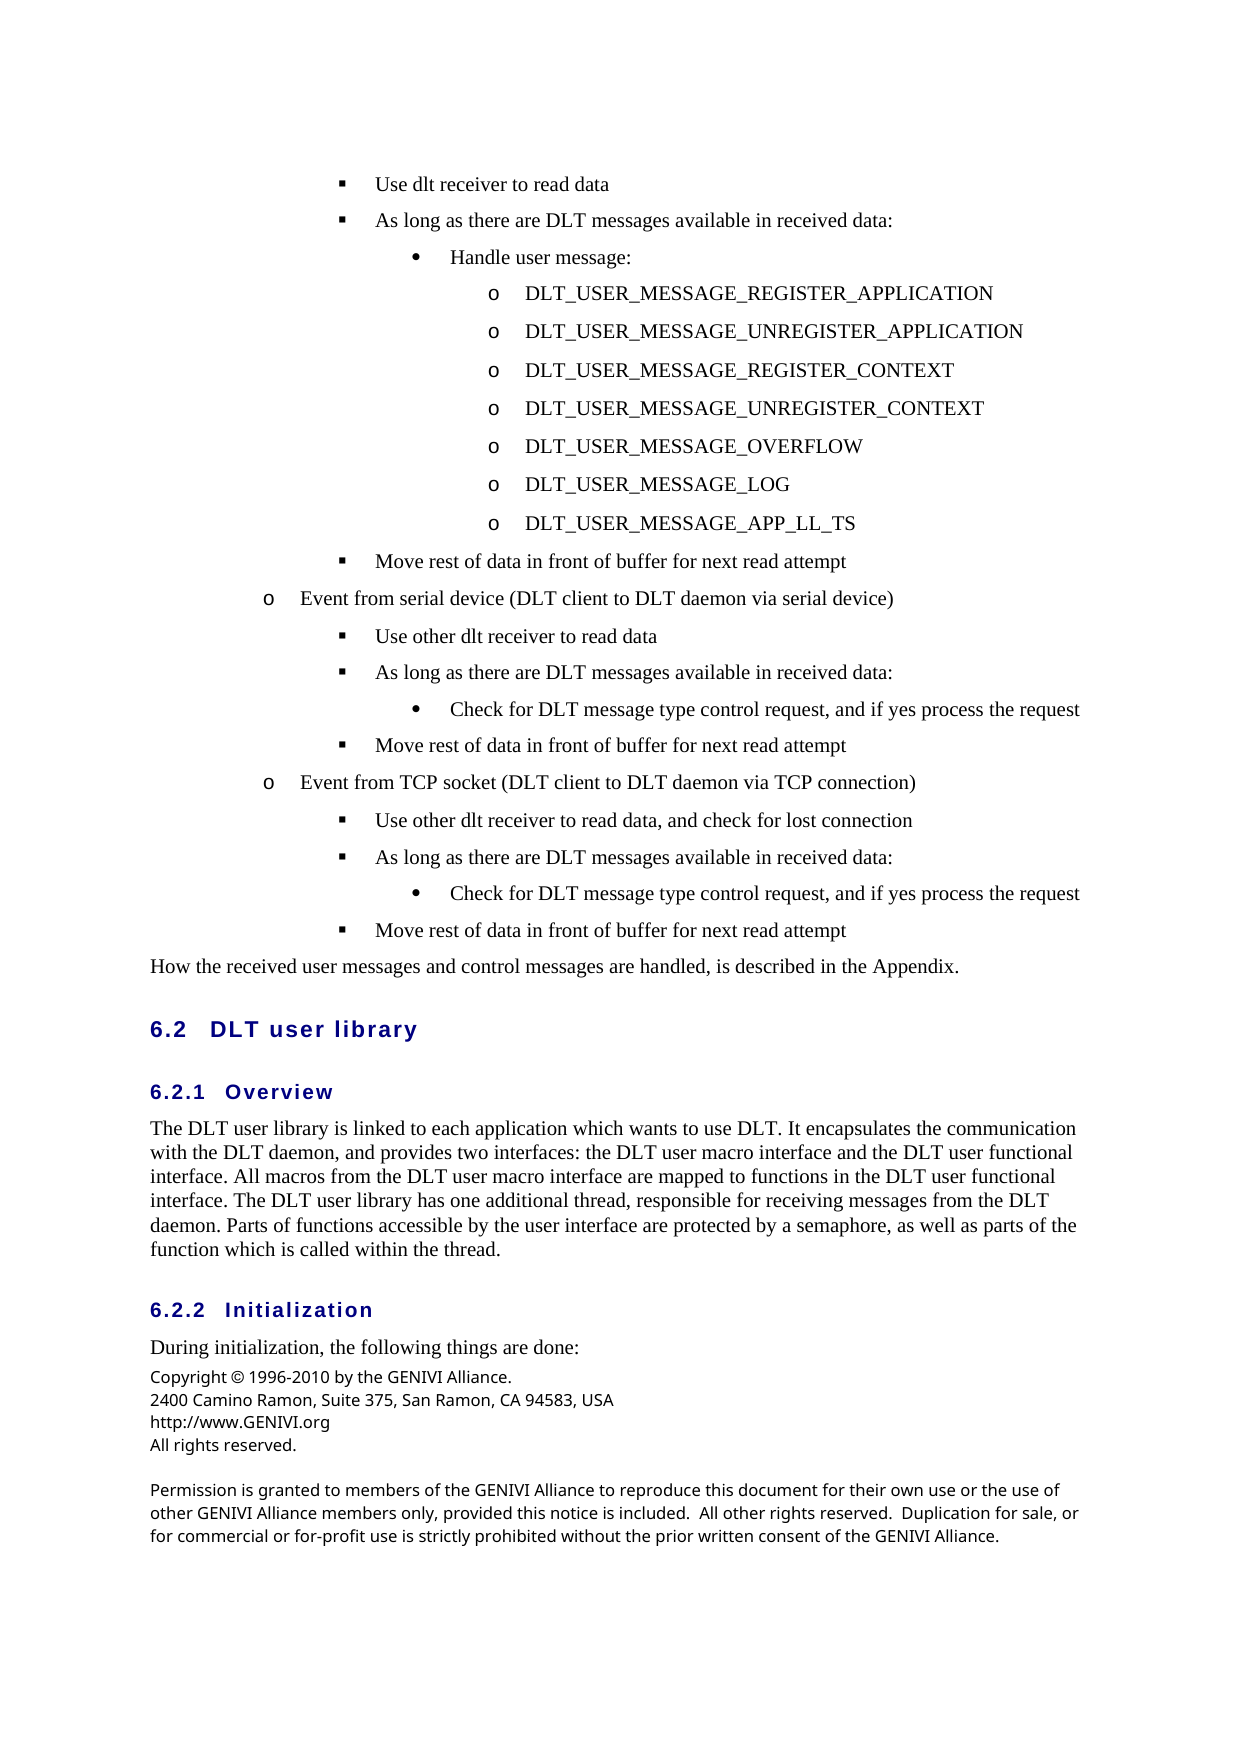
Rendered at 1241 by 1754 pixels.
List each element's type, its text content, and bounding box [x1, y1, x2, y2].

list As long as there are DLT messages available in received data: [337, 208, 1092, 232]
text During initialization, the following things are done: [150, 1334, 1092, 1359]
list DLT_USER_MESSAGE_LOG [487, 472, 1092, 498]
list DLT_USER_MESSAGE_UNREGISTER_CONTEXT [487, 396, 1092, 422]
list DLT_USER_MESSAGE_APP_LL_TS [487, 511, 1092, 536]
subtitle Initialization [150, 1298, 1092, 1322]
list DLT_USER_MESSAGE_REGISTER_CONTEXT [487, 358, 1092, 383]
text The DLT user library is linked to each application which wants to use DLT. It encapsulates the communication with the DLT daemon, and provides two interfaces: the DLT user macro interface and the DLT user functional interface. All macros from the DLT user macro interface are mapped to functions in the DLT user functional interface. The DLT user library has one additional thread, responsible for receiving messages from the DLT daemon. Parts of functions accessible by the user interface are protected by a semaphore, as well as parts of the function which is called within the thread. [150, 1116, 1092, 1261]
list Event from serial device (DLT client to DLT daemon via serial device) [262, 585, 1092, 611]
subtitle DLT user library [150, 1016, 1092, 1042]
list Use dlt receiver to read data [337, 172, 1092, 196]
list Handle user message: [412, 245, 1092, 269]
list As long as there are DLT messages available in received data: [337, 845, 1092, 869]
list Event from TCP socket (DLT client to DLT daemon via TCP connection) [262, 770, 1092, 796]
list Move rest of data in front of buffer for next read attempt [337, 918, 1092, 942]
list Check for DLT message type control request, and if yes process the request [412, 697, 1092, 721]
list Use other dlt receiver to read data [337, 624, 1092, 648]
list DLT_USER_MESSAGE_UNREGISTER_APPLICATION [487, 319, 1092, 345]
text How the received user messages and control messages are handled, is described in the Appendix. [150, 954, 1092, 978]
list Move rest of data in front of buffer for next read attempt [337, 549, 1092, 573]
list DLT_USER_MESSAGE_OVERFLOW [487, 434, 1092, 460]
list Move rest of data in front of buffer for next read attempt [337, 733, 1092, 757]
list As long as there are DLT messages available in received data: [337, 660, 1092, 684]
list Check for DLT message type control request, and if yes process the request [412, 881, 1092, 905]
list Use other dlt receiver to read data, and check for lost connection [337, 808, 1092, 832]
subtitle Overview [150, 1080, 1092, 1104]
list DLT_USER_MESSAGE_REGISTER_APPLICATION [487, 281, 1092, 307]
